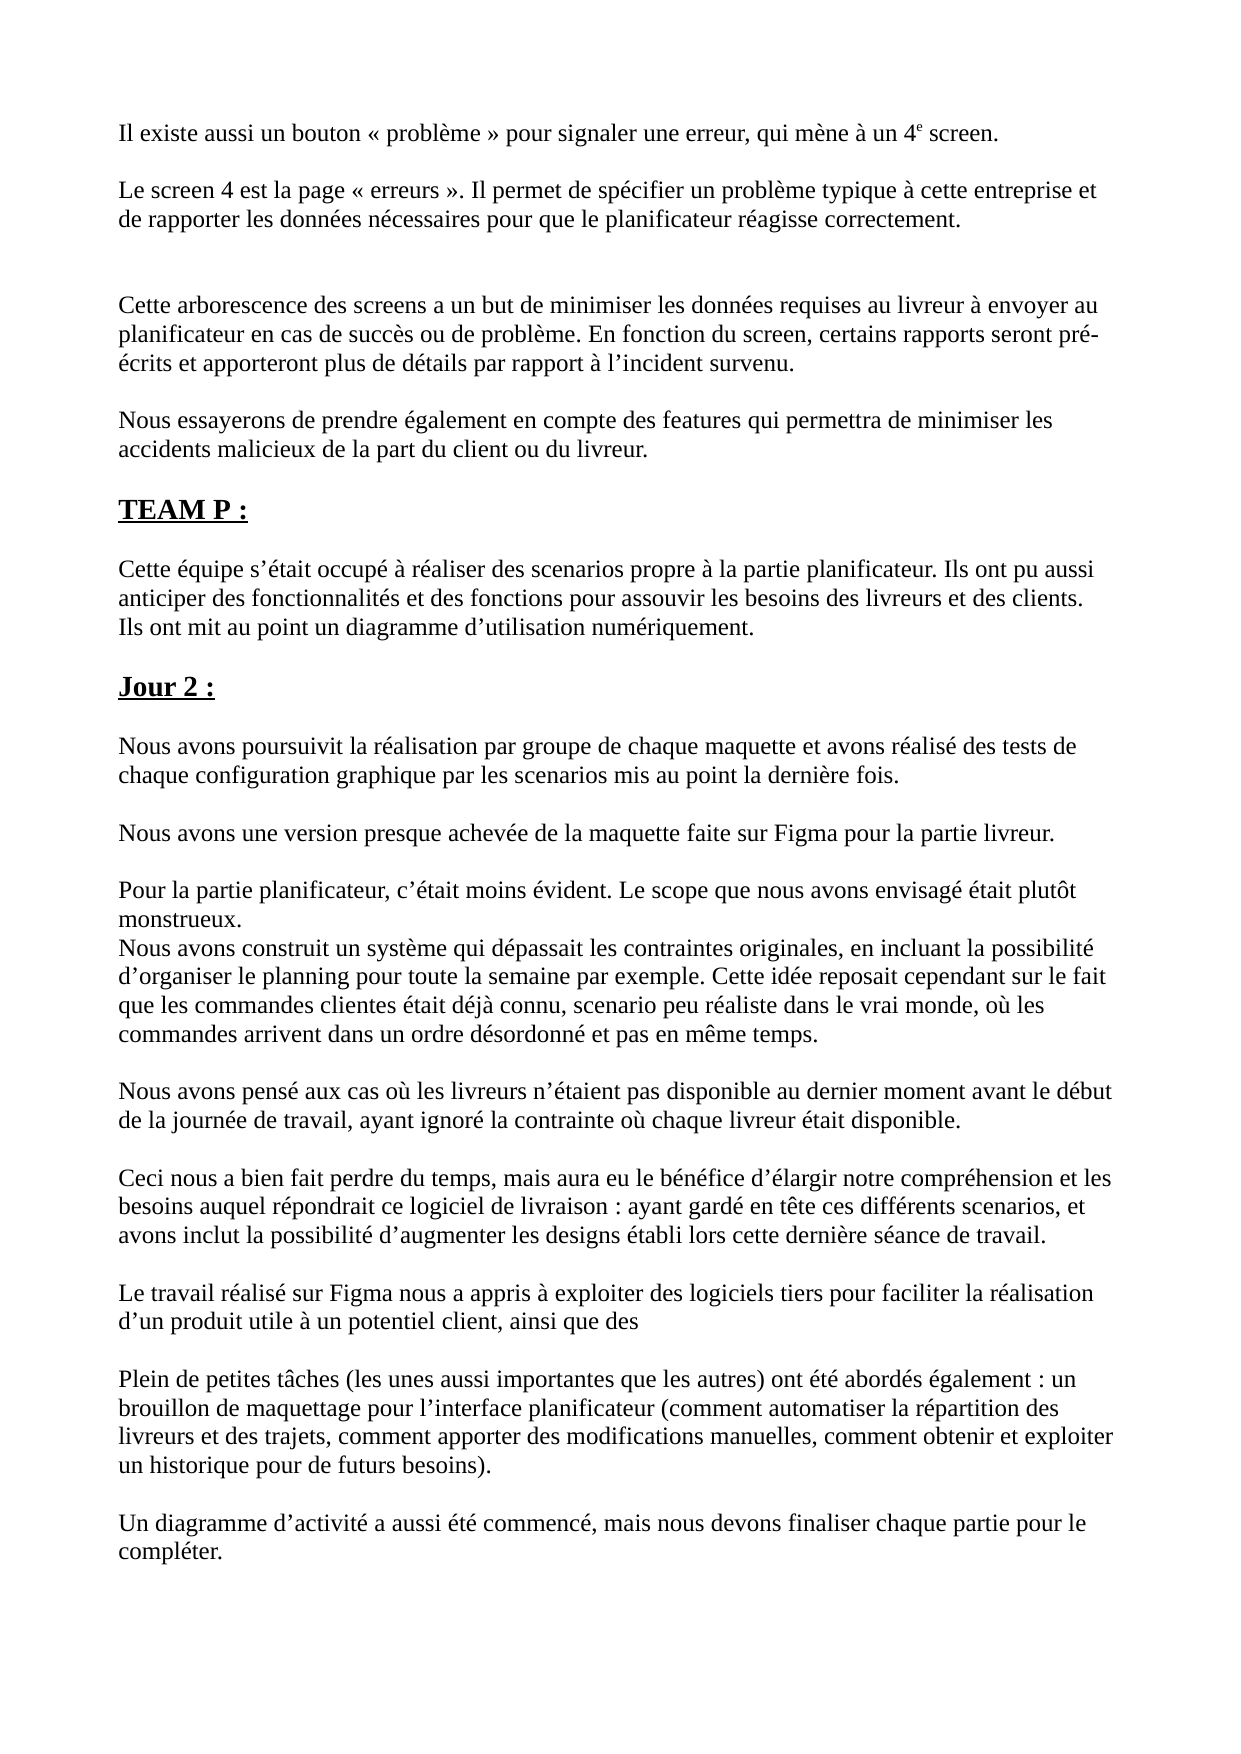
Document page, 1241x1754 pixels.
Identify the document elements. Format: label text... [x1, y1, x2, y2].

text Un diagramme d’activité a aussi été commencé, mais nous devons finaliser chaque partie pour le compléter. [118, 1508, 1122, 1565]
text TEAM P : [118, 492, 1122, 525]
text Nous avons une version presque achevée de la maquette faite sur Figma pour la partie livreur. [118, 818, 1122, 846]
text Ils ont mit au point un diagramme d’utilisation numériquement. [118, 612, 1122, 640]
text Nous essayerons de prendre également en compte des features qui permettra de minimiser les accidents malicieux de la part du client ou du livreur. [118, 406, 1122, 463]
text Il existe aussi un bouton « problème » pour signaler une erreur, qui mène à un 4e screen. [118, 118, 1122, 147]
text Plein de petites tâches (les unes aussi importantes que les autres) ont été abordés également : un brouillon de maquettage pour l’interface planificateur (comment automatiser la répartition des livreurs et des trajets, comment apporter des modifications manuelles, comment obtenir et exploiter un historique pour de futurs besoins). [118, 1364, 1122, 1479]
text Pour la partie planificateur, c’était moins évident. Le scope que nous avons envisagé était plutôt monstrueux. [118, 875, 1122, 933]
text Jour 2 : [118, 669, 1122, 703]
text Nous avons construit un système qui dépassait les contraintes originales, en incluant la possibilité d’organiser le planning pour toute la semaine par exemple. Cette idée reposait cependant sur le fait que les commandes clientes était déjà connu, scenario peu réaliste dans le vrai monde, où les commandes arrivent dans un ordre désordonné et pas en même temps. [118, 933, 1122, 1048]
text Ceci nous a bien fait perdre du temps, mais aura eu le bénéfice d’élargir notre compréhension et les besoins auquel répondrait ce logiciel de livraison : ayant gardé en tête ces différents scenarios, et avons inclut la possibilité d’augmenter les designs établi lors cette dernière séance de travail. [118, 1163, 1122, 1249]
text Nous avons poursuivit la réalisation par groupe de chaque maquette et avons réalisé des tests de chaque configuration graphique par les scenarios mis au point la dernière fois. [118, 731, 1122, 789]
text Le screen 4 est la page « erreurs ». Il permet de spécifier un problème typique à cette entreprise et de rapporter les données nécessaires pour que le planificateur réagisse correctement. [118, 176, 1122, 233]
text Le travail réalisé sur Figma nous a appris à exploiter des logiciels tiers pour faciliter la réalisation d’un produit utile à un potentiel client, ainsi que des [118, 1278, 1122, 1335]
text Cette équipe s’était occupé à réaliser des scenarios propre à la partie planificateur. Ils ont pu aussi anticiper des fonctionnalités et des fonctions pour assouvir les besoins des livreurs et des clients. [118, 554, 1122, 612]
text Cette arborescence des screens a un but de minimiser les données requises au livreur à envoyer au planificateur en cas de succès ou de problème. En fonction du screen, certains rapports seront pré-écrits et apporteront plus de détails par rapport à l’incident survenu. [118, 291, 1122, 377]
text Nous avons pensé aux cas où les livreurs n’étaient pas disponible au dernier moment avant le début de la journée de travail, ayant ignoré la contrainte où chaque livreur était disponible. [118, 1076, 1122, 1134]
